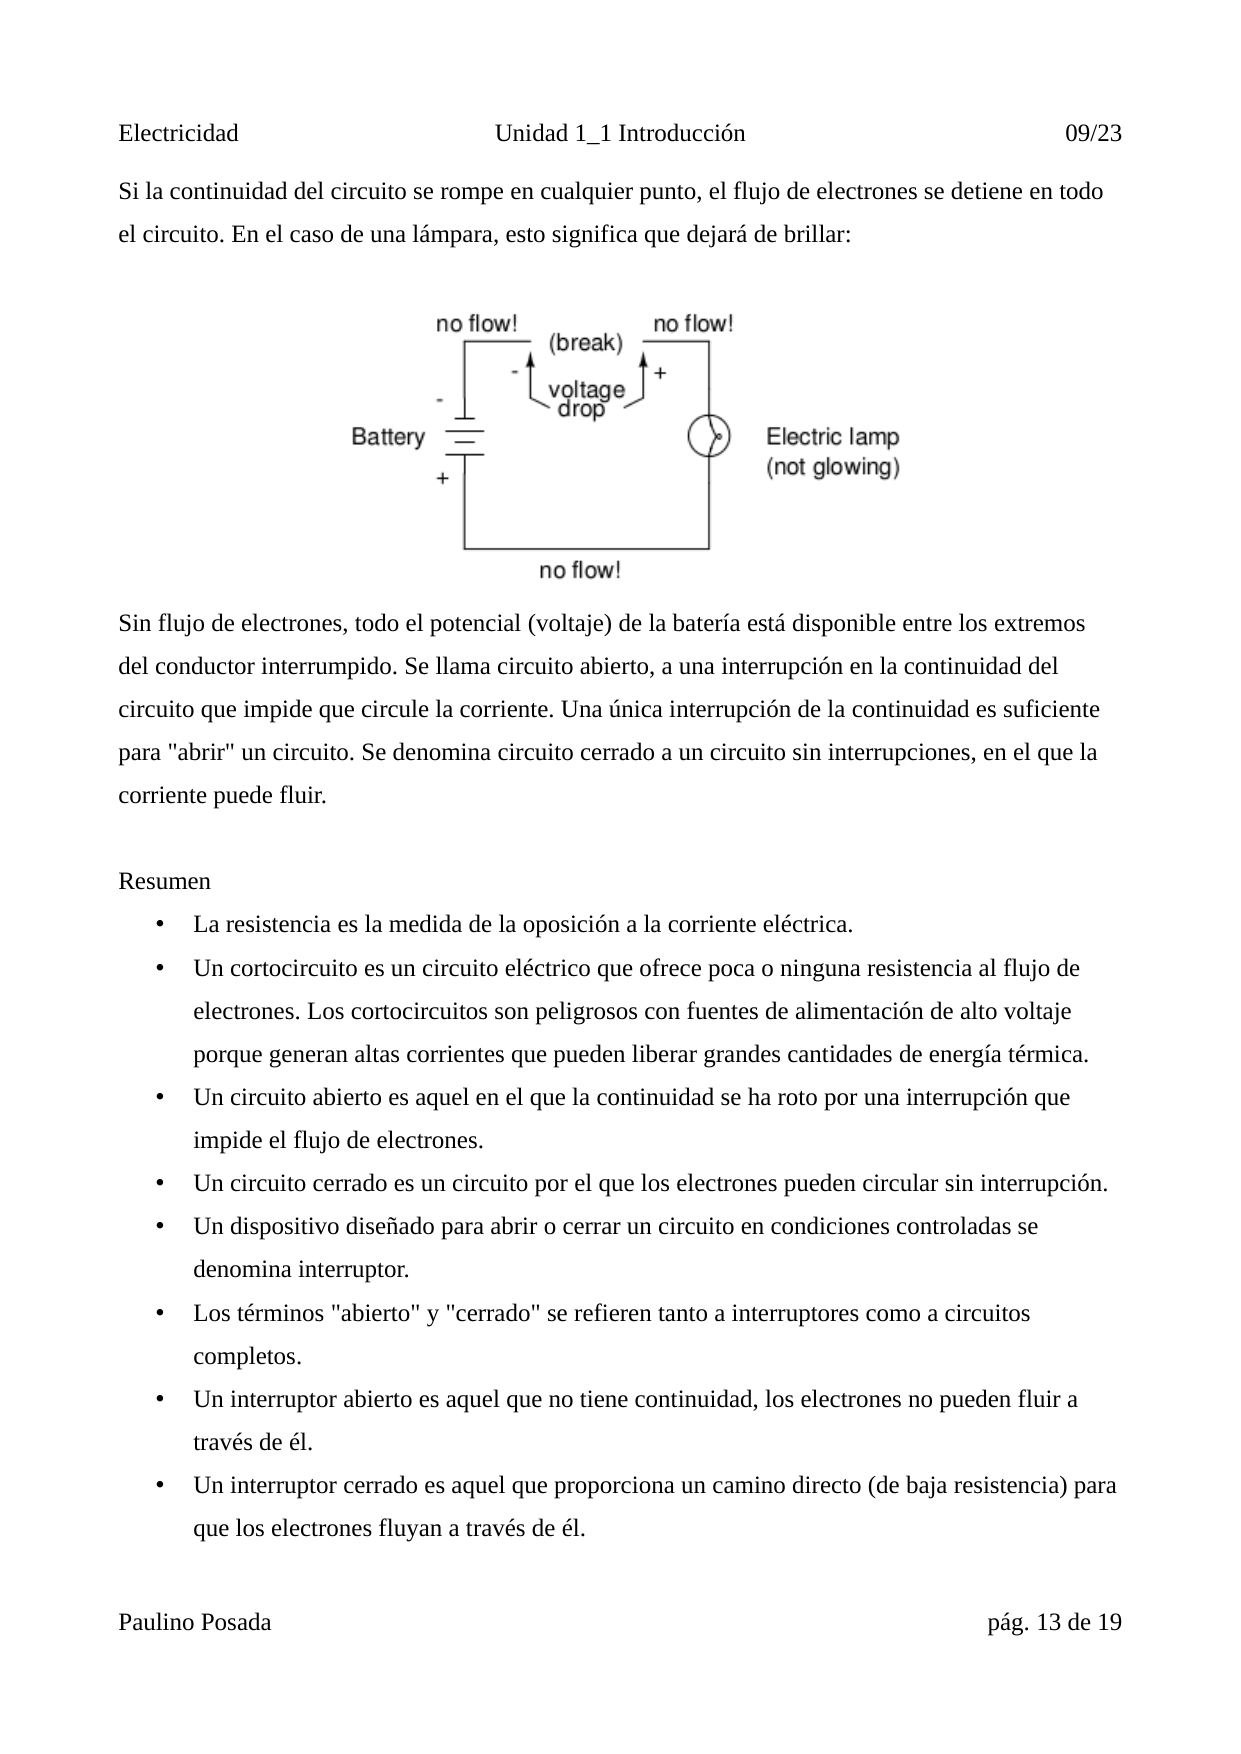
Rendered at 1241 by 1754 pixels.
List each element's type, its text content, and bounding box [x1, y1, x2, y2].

picture [325, 305, 915, 594]
list Un interruptor abierto es aquel que no tiene continuidad, los electrones no pueden fluir a través de él. [156, 1384, 1122, 1456]
list Un interruptor cerrado es aquel que proporciona un camino directo (de baja resistencia) para que los electrones fluyan a través de él. [156, 1470, 1122, 1542]
text Si la continuidad del circuito se rompe en cualquier punto, el flujo de electrones se detiene en todo el circuito. En el caso de una lámpara, esto significa que dejará de brillar: [118, 176, 1122, 248]
list Un dispositivo diseñado para abrir o cerrar un circuito en condiciones controladas se denomina interruptor. [156, 1211, 1122, 1283]
list Los términos "abierto" y "cerrado" se refieren tanto a interruptores como a circuitos completos. [156, 1298, 1122, 1369]
text Resumen [118, 866, 1122, 895]
list La resistencia es la medida de la oposición a la corriente eléctrica. [156, 909, 1122, 938]
list Un circuito cerrado es un circuito por el que los electrones pueden circular sin interrupción. [156, 1168, 1122, 1197]
text Sin flujo de electrones, todo el potencial (voltaje) de la batería está disponible entre los extremos del conductor interrumpido. Se llama circuito abierto, a una interrupción en la continuidad del circuito que impide que circule la corriente. Una única interrupción de la continuidad es suficiente [118, 608, 1122, 723]
text para "abrir" un circuito. Se denomina circuito cerrado a un circuito sin interrupciones, en el que la corriente puede fluir. [118, 737, 1122, 809]
list Un cortocircuito es un circuito eléctrico que ofrece poca o ninguna resistencia al flujo de electrones. Los cortocircuitos son peligrosos con fuentes de alimentación de alto voltaje porque generan altas corrientes que pueden liberar grandes cantidades de energía térmica. [156, 953, 1122, 1068]
list Un circuito abierto es aquel en el que la continuidad se ha roto por una interrupción que impide el flujo de electrones. [156, 1082, 1122, 1154]
